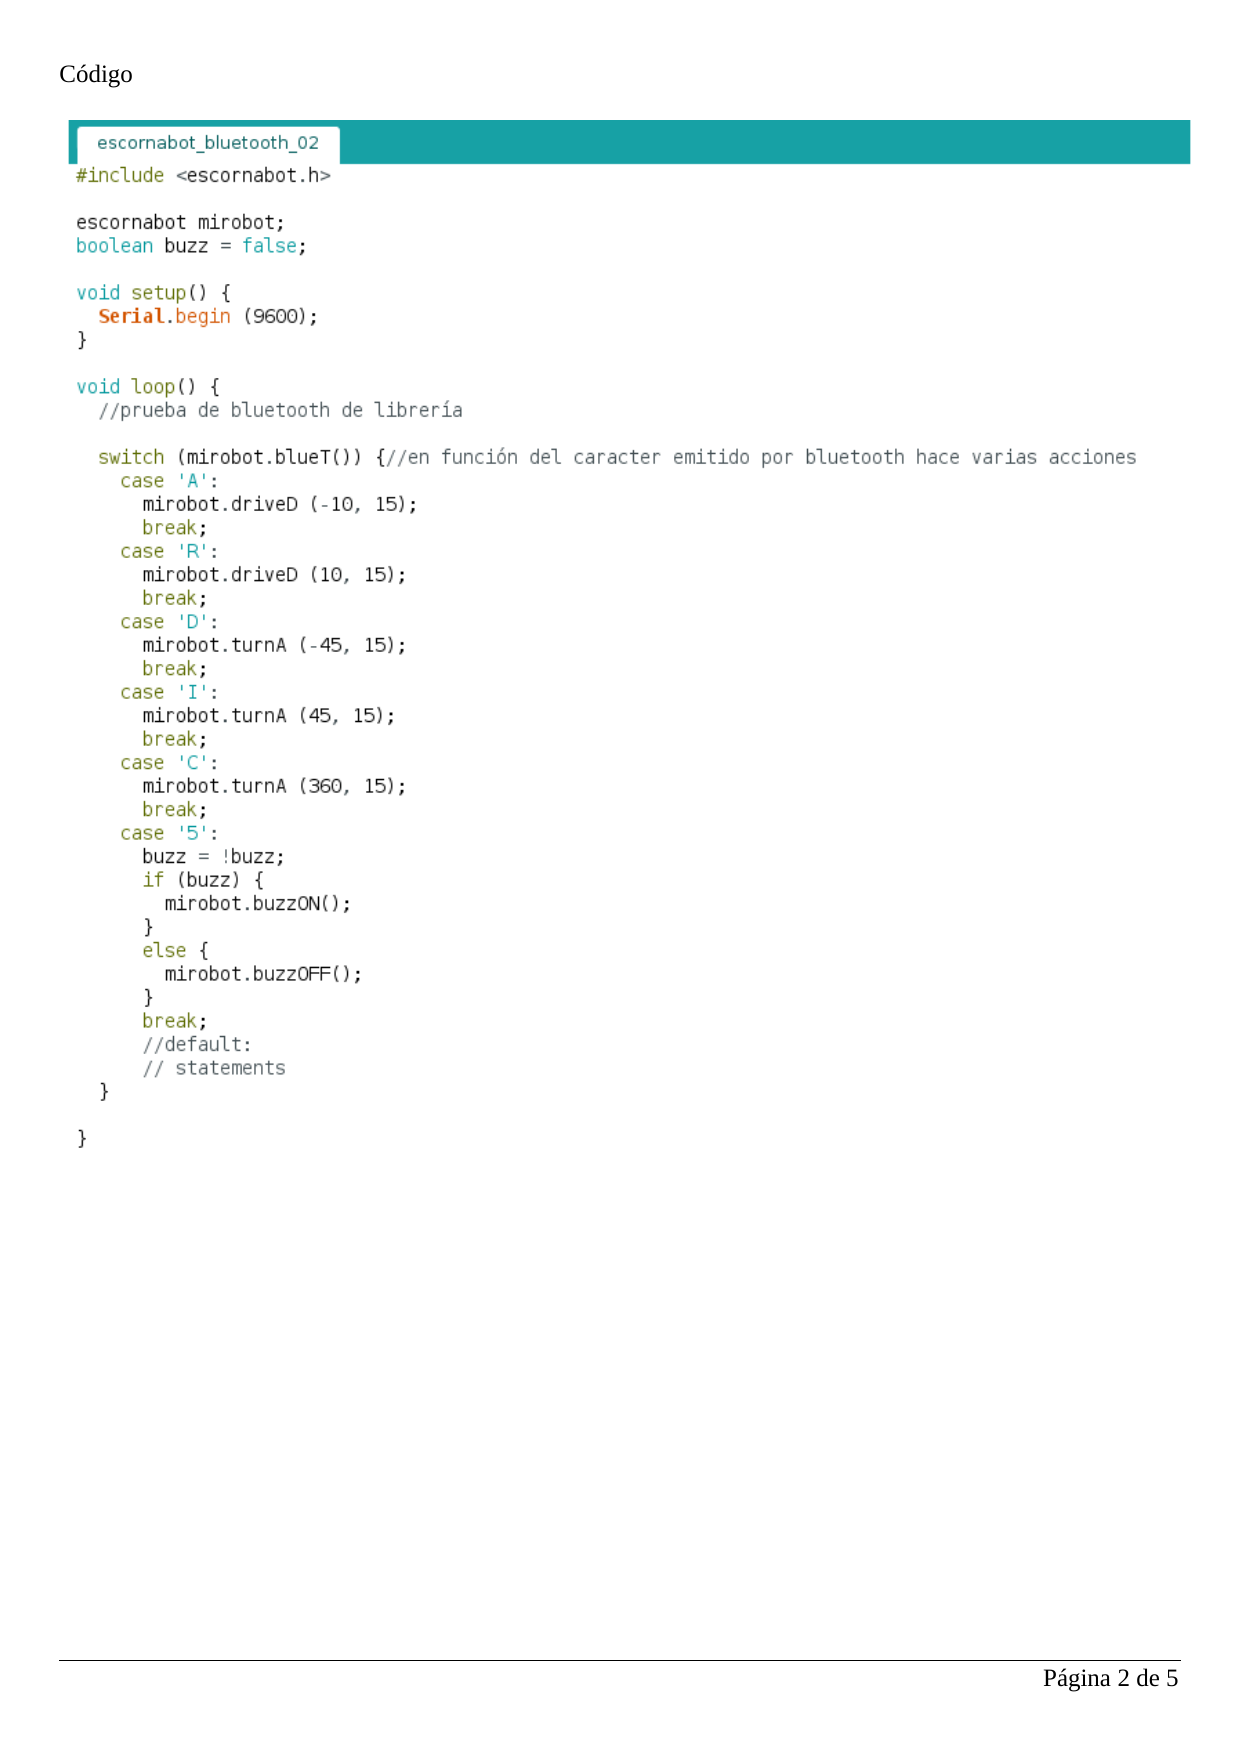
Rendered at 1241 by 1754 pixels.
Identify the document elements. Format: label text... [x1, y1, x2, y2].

text Código [59, 59, 1181, 88]
picture [68, 120, 1191, 1159]
